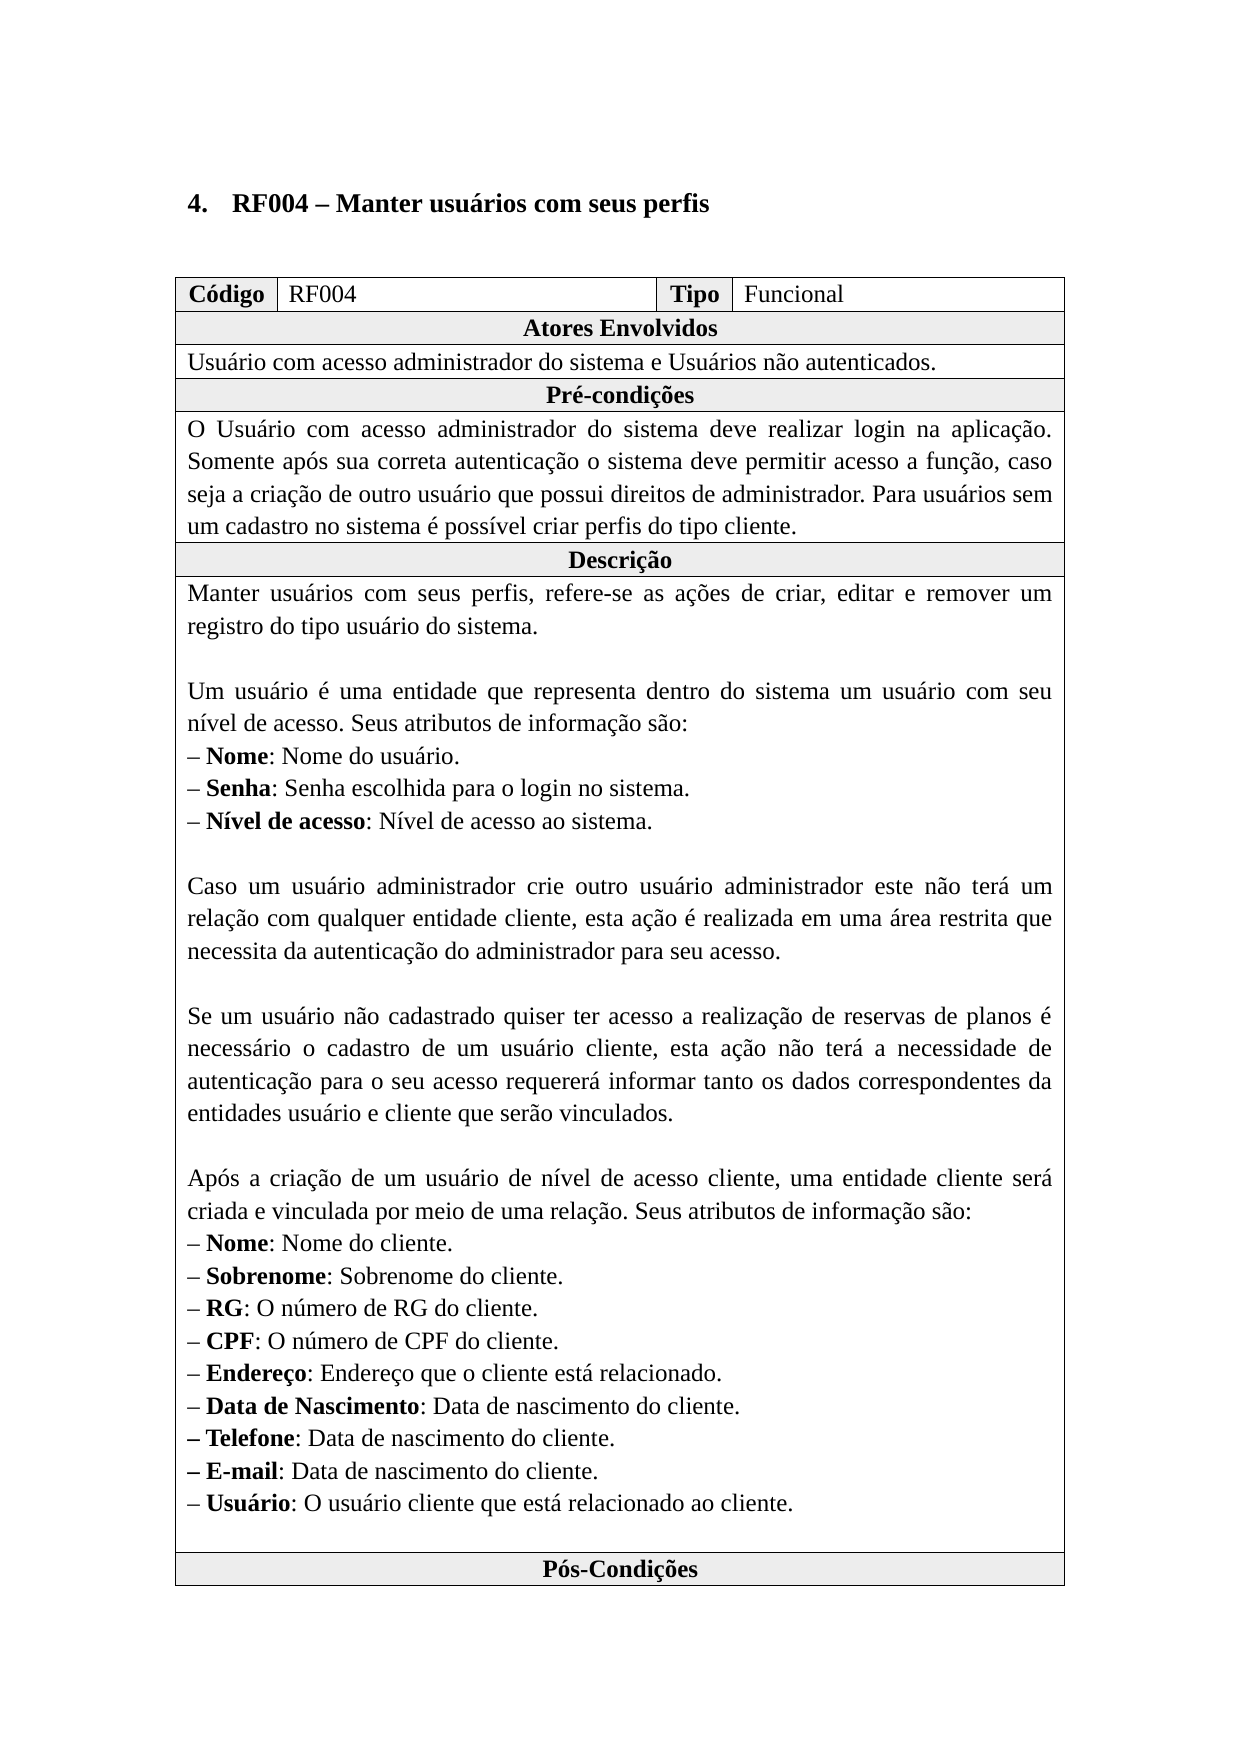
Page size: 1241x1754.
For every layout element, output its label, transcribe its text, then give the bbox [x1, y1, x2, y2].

list RF004 – Manter usuários com seus perfis [187, 187, 1053, 219]
table_cell Usuário com acesso administrador do sistema e Usuários não autenticados. [176, 345, 1064, 378]
table_header Funcional [733, 278, 1064, 311]
table_header Tipo [657, 278, 732, 311]
table_cell O Usuário com acesso administrador do sistema deve realizar login na aplicação. Somente após sua correta autenticação o sistema deve permitir acesso a função, caso seja a criação de outro usuário que possui direitos de administrador. Para usuários sem um cadastro no sistema é possível criar perfis do tipo cliente. [176, 412, 1064, 542]
table_cell Descrição [176, 543, 1064, 576]
table_header Código [176, 278, 277, 311]
table_cell Manter usuários com seus perfis, refere-se as ações de criar, editar e remover um registro do tipo usuário do sistema. Um usuário é uma entidade que representa dentro do sistema um usuário com seu nível de acesso. Seus atributos de informação são: – Nome: Nome do usuário. – Senha: Senha escolhida para o login no sistema. – Nível de acesso: Nível de acesso ao sistema. Caso um usuário administrador crie outro usuário administrador este não terá um relação com qualquer entidade cliente, esta ação é realizada em uma área restrita que necessita da autenticação do administrador para seu acesso. Se um usuário não cadastrado quiser ter acesso a realização de reservas de planos é necessário o cadastro de um usuário cliente, esta ação não terá a necessidade de autenticação para o seu acesso requererá informar tanto os dados correspondentes da entidades usuário e cliente que serão vinculados. Após a criação de um usuário de nível de acesso cliente, uma entidade cliente será criada e vinculada por meio de uma relação. Seus atributos de informação são: – Nome: Nome do cliente. – Sobrenome: Sobrenome do cliente. – RG: O número de RG do cliente. – CPF: O número de CPF do cliente. – Endereço: Endereço que o cliente está relacionado. – Data de Nascimento: Data de nascimento do cliente. – Telefone: Data de nascimento do cliente. – E-mail: Data de nascimento do cliente. – Usuário: O usuário cliente que está relacionado ao cliente. [176, 577, 1064, 1552]
table_cell Pós-Condições [176, 1553, 1064, 1585]
table_cell Atores Envolvidos [176, 312, 1064, 344]
table_header RF004 [278, 278, 656, 311]
table_cell Pré-condições [176, 379, 1064, 411]
